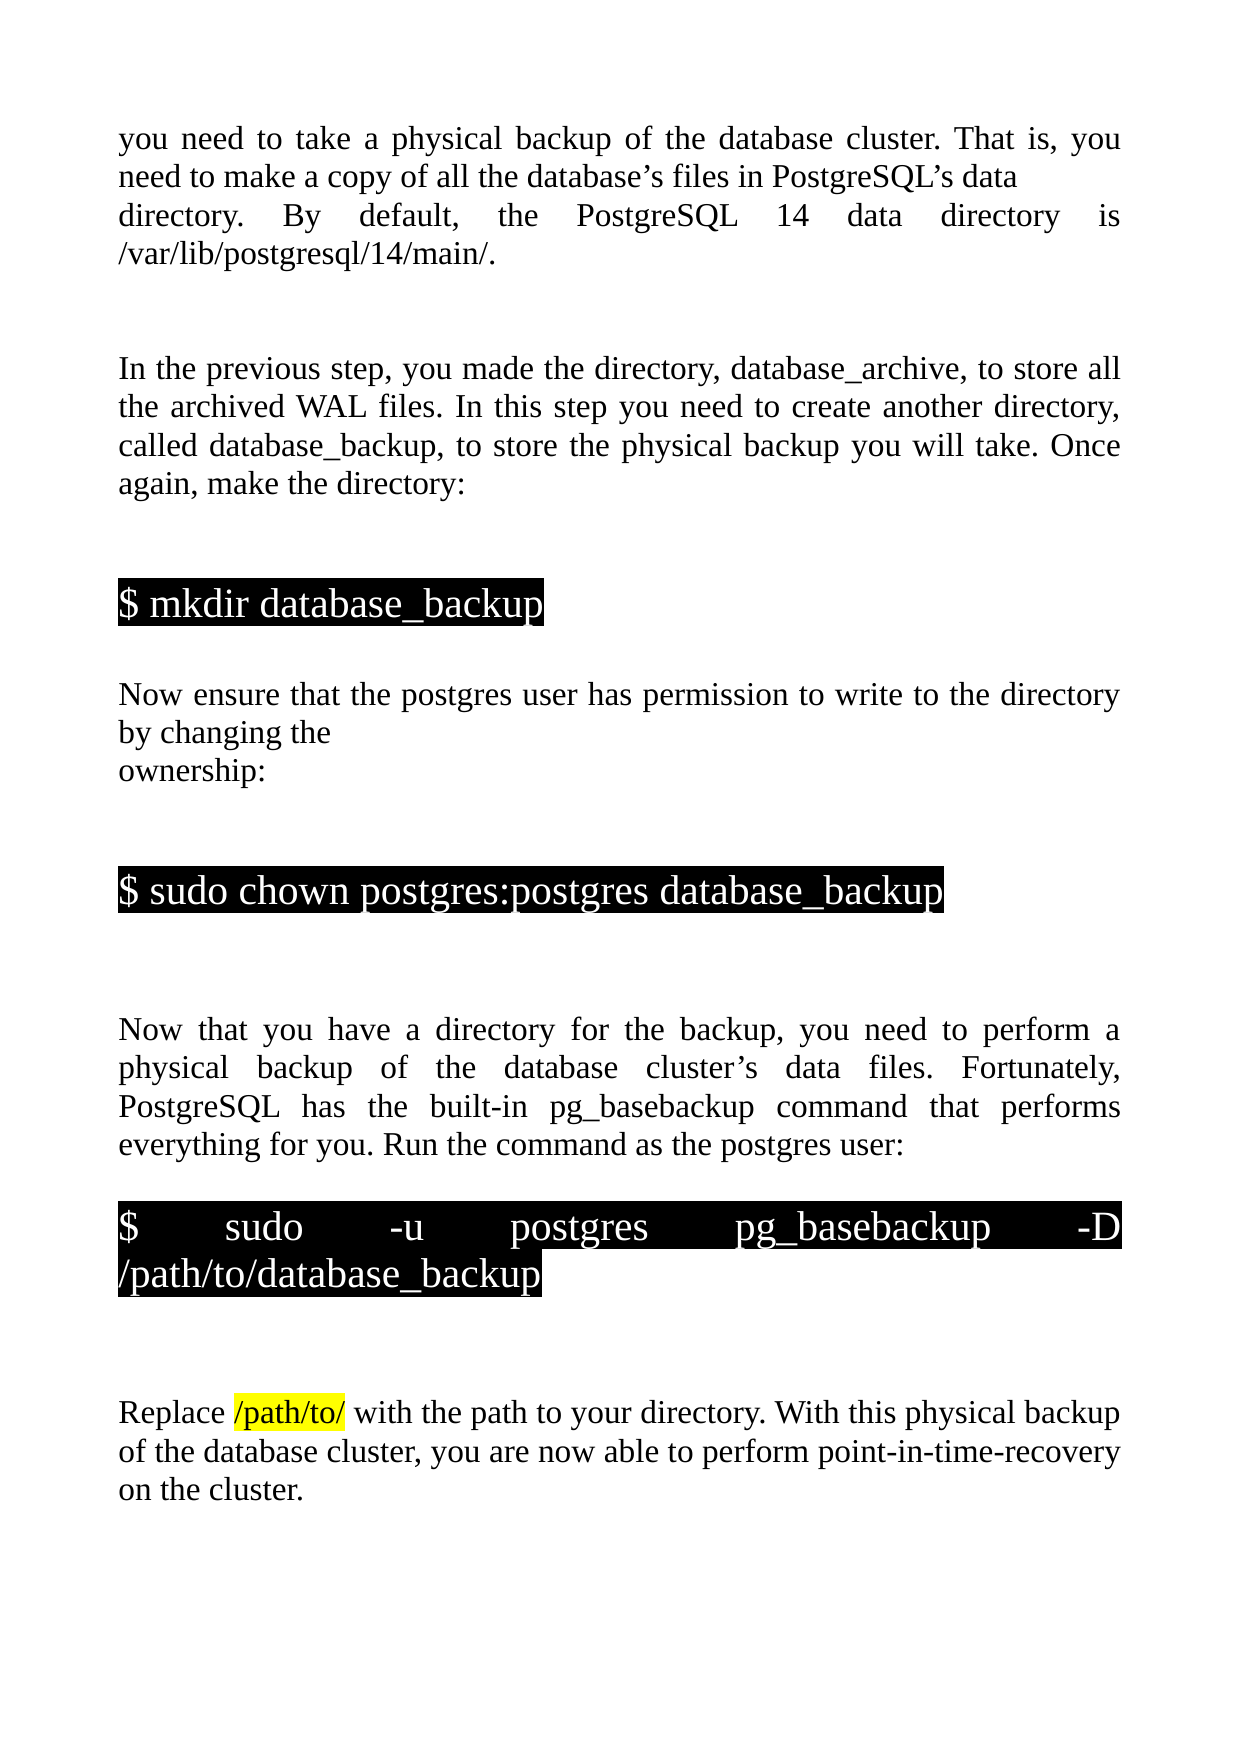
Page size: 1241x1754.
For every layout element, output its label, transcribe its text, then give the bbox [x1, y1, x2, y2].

text Now ensure that the postgres user has permission to write to the directory by changing the [118, 674, 1122, 751]
text In the previous step, you made the directory, database_archive, to store all the archived WAL files. In this step you need to create another directory, called database_backup, to store the physical backup you will take. Once again, make the directory: [118, 348, 1122, 501]
text $ sudo chown postgres:postgres database_backup [118, 866, 1122, 913]
text $ mkdir database_backup [118, 578, 1122, 626]
text directory. By default, the PostgreSQL 14 data directory is /var/lib/postgresql/14/main/. [118, 195, 1122, 271]
text Replace /path/to/ with the path to your directory. With this physical backup of the database cluster, you are now able to perform point-in-time-recovery on the cluster. [118, 1393, 1122, 1508]
text ownership: [118, 751, 1122, 789]
text $ sudo -u postgres pg_basebackup -D /path/to/database_backup [118, 1201, 1122, 1297]
text you need to take a physical backup of the database cluster. That is, you need to make a copy of all the database’s files in PostgreSQL’s data [118, 118, 1122, 195]
text Now that you have a directory for the backup, you need to perform a physical backup of the database cluster’s data files. Fortunately, PostgreSQL has the built-in pg_basebackup command that performs everything for you. Run the command as the postgres user: [118, 1009, 1122, 1163]
